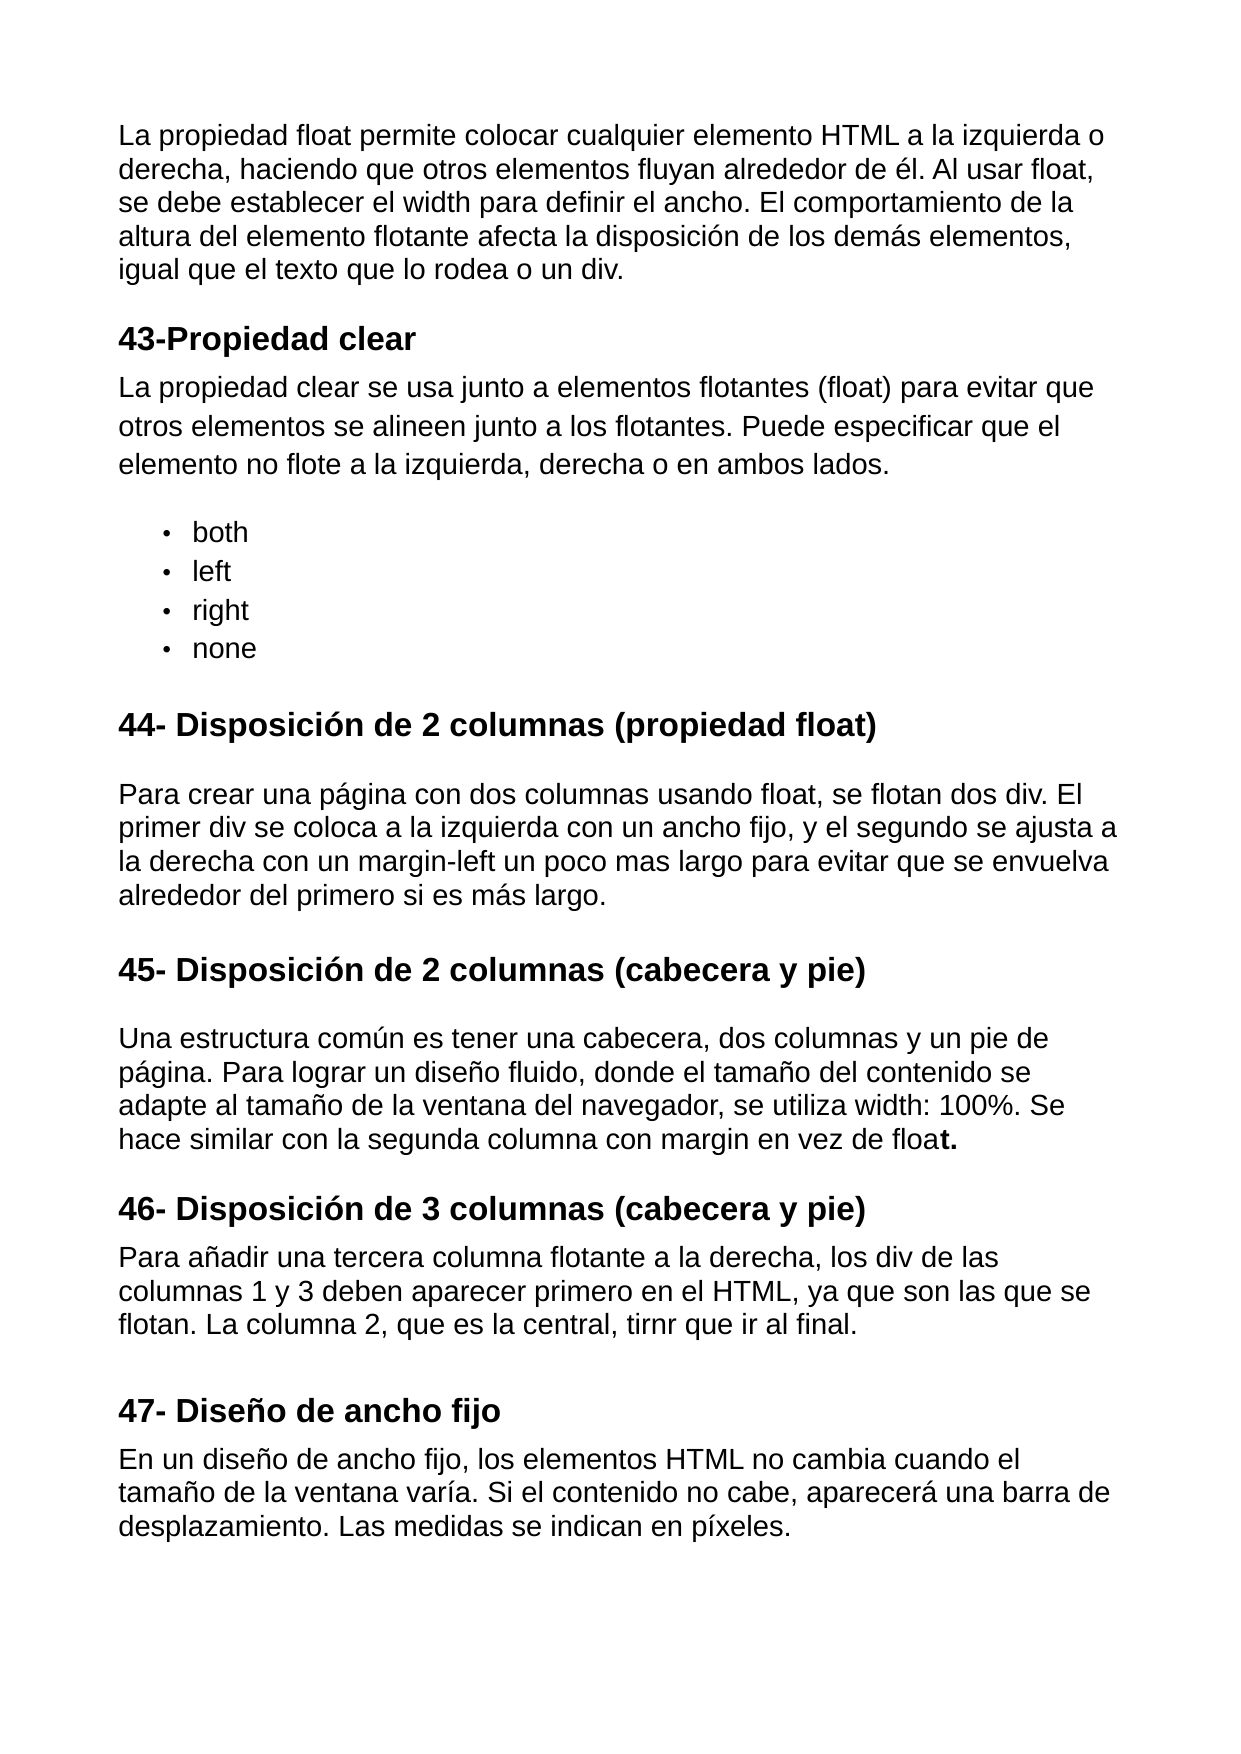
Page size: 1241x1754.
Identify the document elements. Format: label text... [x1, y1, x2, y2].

text La propiedad clear se usa junto a elementos flotantes (float) para evitar que otros elementos se alineen junto a los flotantes. Puede especificar que el elemento no flote a la izquierda, derecha o en ambos lados. [118, 370, 1122, 481]
list right [162, 592, 1122, 626]
list none [162, 631, 1122, 664]
text En un diseño de ancho fijo, los elementos HTML no cambia cuando el tamaño de la ventana varía. Si el contenido no cabe, aparecerá una barra de desplazamiento. Las medidas se indican en píxeles. [118, 1442, 1122, 1542]
text Para añadir una tercera columna flotante a la derecha, los div de las columnas 1 y 3 deben aparecer primero en el HTML, ya que son las que se flotan. La columna 2, que es la central, tirnr que ir al final. [118, 1240, 1122, 1341]
subtitle 44- Disposición de 2 columnas (propiedad float) Para crear una página con dos columnas usando float, se flotan dos div. El primer div se coloca a la izquierda con un ancho fijo, y el segundo se ajusta a la derecha con un margin-left un poco mas largo para evitar que se envuelva alrededor del primero si es más largo. 45- Disposición de 2 columnas (cabecera y pie) [118, 705, 1122, 988]
subtitle Una estructura común es tener una cabecera, dos columnas y un pie de página. Para lograr un diseño fluido, donde el tamaño del contenido se adapte al tamaño de la ventana del navegador, se utiliza width: 100%. Se hace similar con la segunda columna con margin en vez de float. 46- Disposición de 3 columnas (cabecera y pie) [118, 1021, 1122, 1227]
list both [162, 515, 1122, 549]
list left [162, 554, 1122, 587]
subtitle La propiedad float permite colocar cualquier elemento HTML a la izquierda o derecha, haciendo que otros elementos fluyan alrededor de él. Al usar float, se debe establecer el width para definir el ancho. El comportamiento de la altura del elemento flotante afecta la disposición de los demás elementos, igual que el texto que lo rodea o un div. 43-Propiedad clear [118, 118, 1122, 358]
subtitle 47- Diseño de ancho fijo [118, 1391, 1122, 1429]
